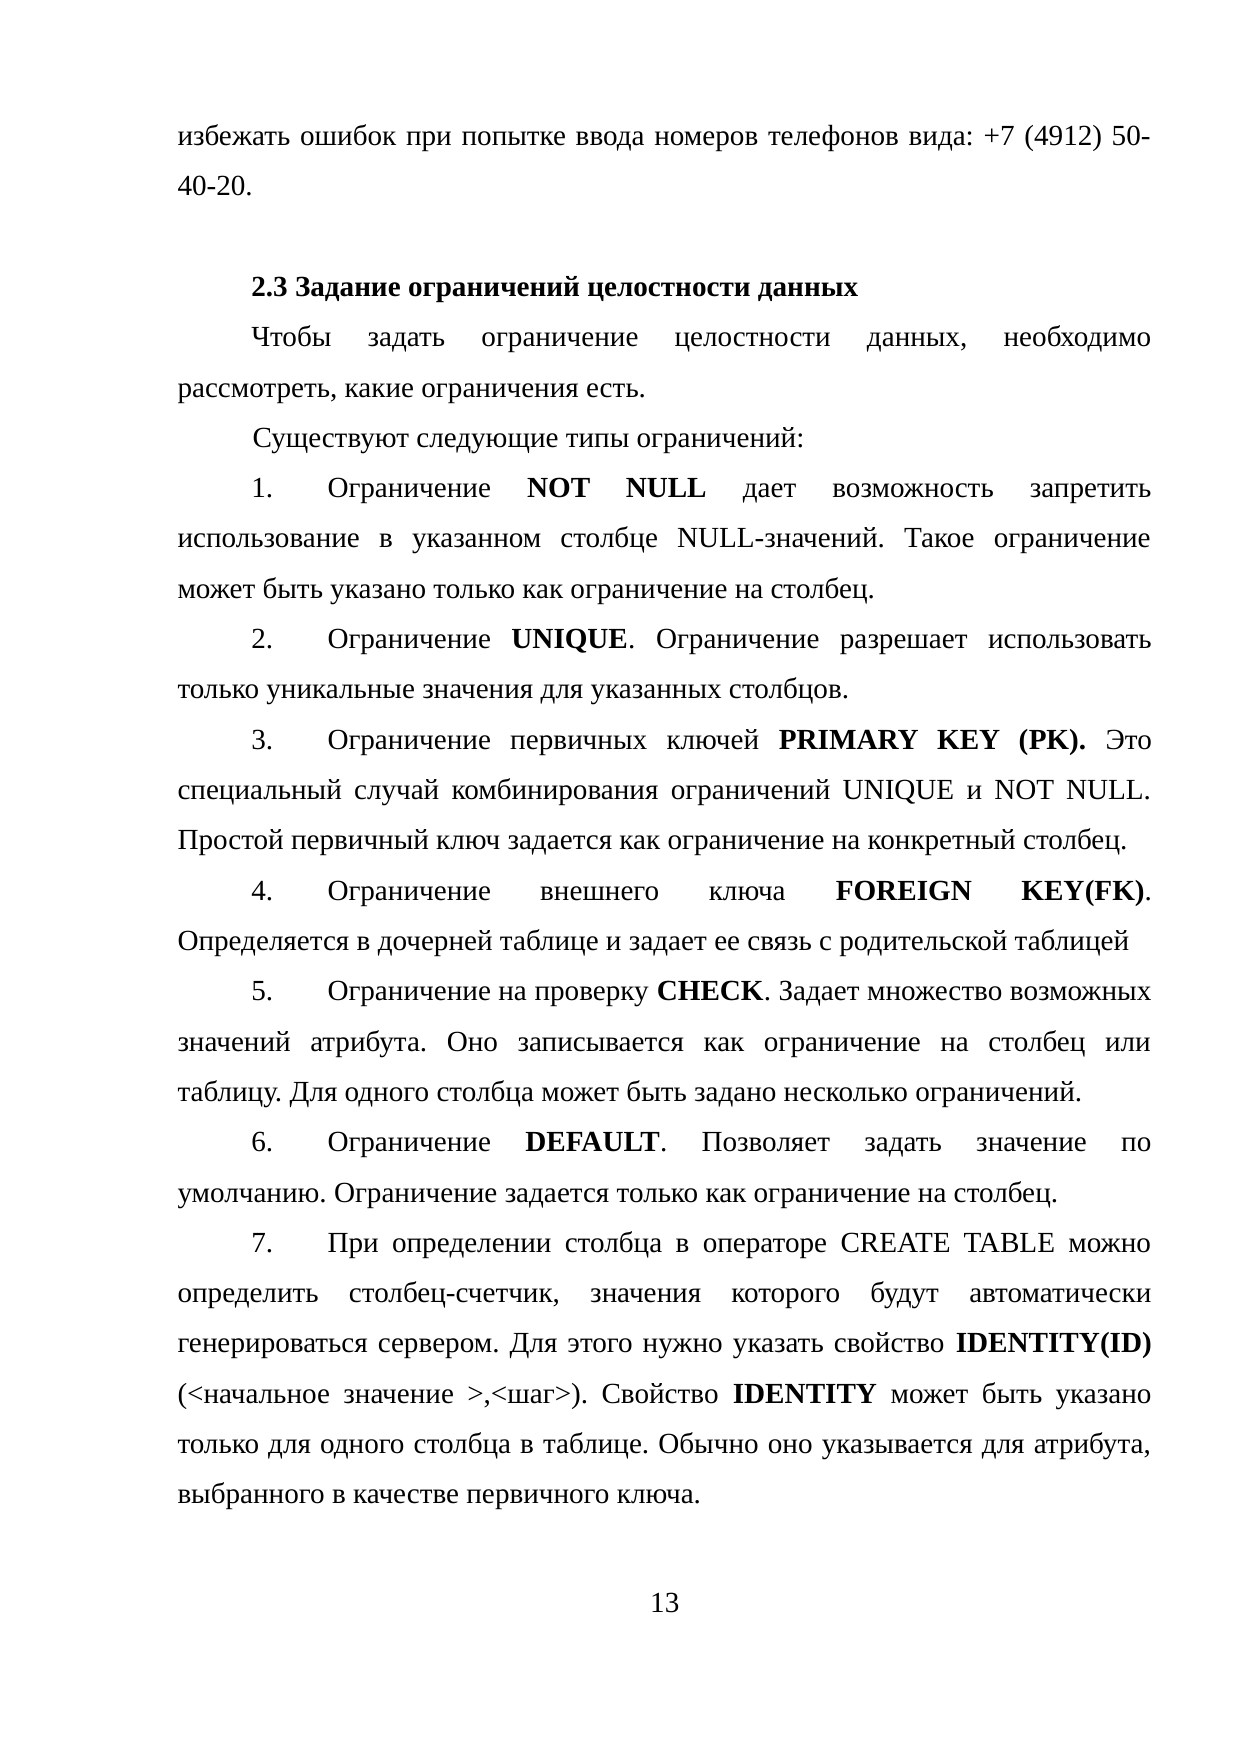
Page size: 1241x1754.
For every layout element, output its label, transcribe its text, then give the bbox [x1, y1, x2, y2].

list Ограничение первичных ключей PRIMARY KEY (PK). Это специальный случай комбинирования ограничений UNIQUE и NOT NULL. Простой первичный ключ задается как ограничение на конкретный столбец. [177, 722, 1152, 856]
list Ограничение DEFAULT. Позволяет задать значение по умолчанию. Ограничение задается только как ограничение на столбец. [177, 1124, 1152, 1208]
list Ограничение на проверку CHECK. Задает множество возможных значений атрибута. Оно записывается как ограничение на столбец или таблицу. Для одного столбца может быть задано несколько ограничений. [177, 973, 1152, 1108]
subtitle 2.3 Задание ограничений целостности данных [177, 269, 1152, 303]
text Существуют следующие типы ограничений: [177, 420, 1152, 453]
list Ограничение NOT NULL дает возможность запретить использование в указанном столбце NULL-значений. Такое ограничение может быть указано только как ограничение на столбец. [177, 470, 1152, 604]
text избежать ошибок при попытке ввода номеров телефонов вида: +7 (4912) 50-40-20. [177, 118, 1152, 202]
text Чтобы задать ограничение целостности данных, необходимо рассмотреть, какие ограничения есть. [177, 319, 1152, 403]
list Ограничение внешнего ключа FOREIGN KEY(FK). Определяется в дочерней таблице и задает ее связь с родительской таблицей [177, 873, 1152, 957]
list При определении столбца в операторе CREATE TABLE можно определить столбец-счетчик, значения которого будут автоматически генерироваться сервером. Для этого нужно указать свойство IDENTITY(ID) (<начальное значение >,<шаг>). Свойство IDENTITY может быть указано только для одного столбца в таблице. Обычно оно указывается для атрибута, выбранного в качестве первичного ключа. [177, 1225, 1152, 1510]
list Ограничение UNIQUE. Ограничение разрешает использовать только уникальные значения для указанных столбцов. [177, 621, 1152, 705]
